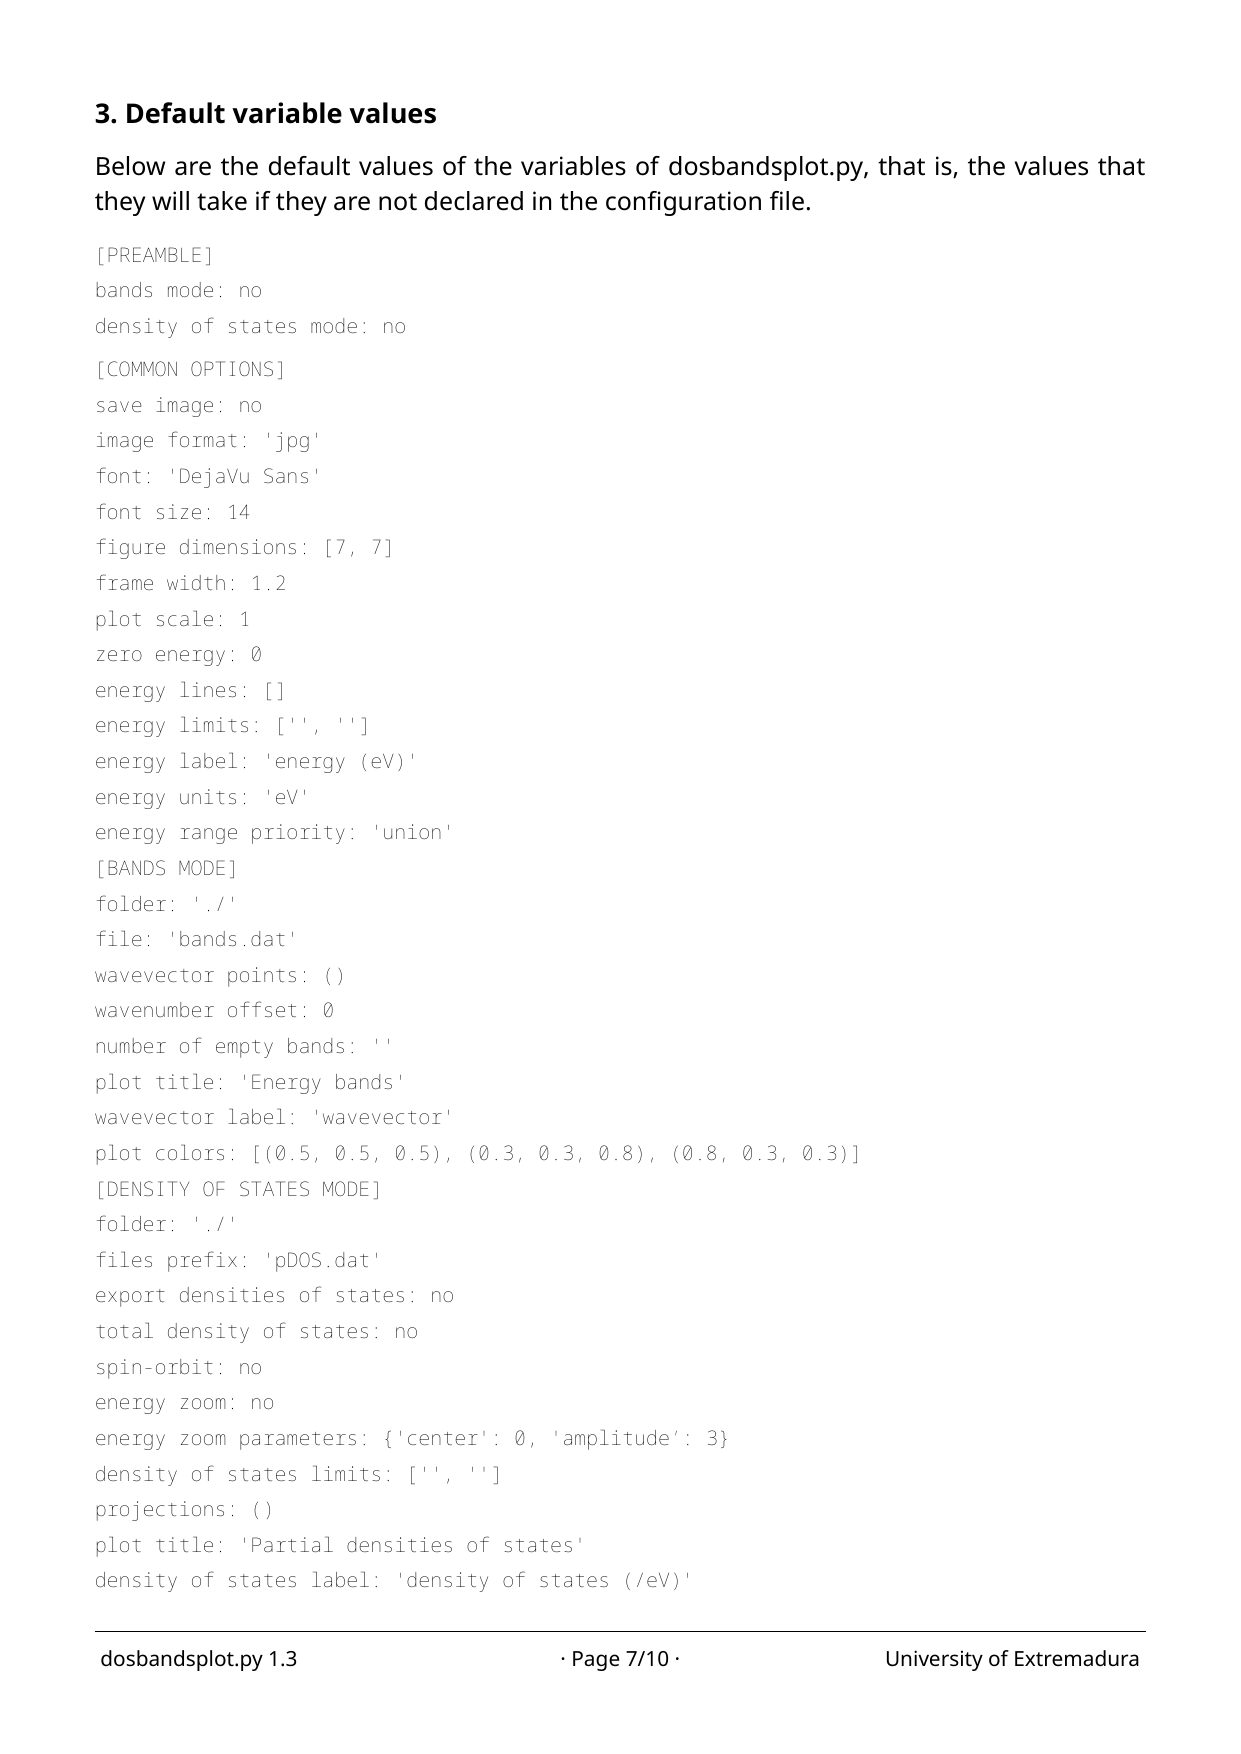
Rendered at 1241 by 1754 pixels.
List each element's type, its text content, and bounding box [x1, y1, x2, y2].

text figure dimensions: [7, 7] [94, 533, 1146, 561]
text wavevector points: () [94, 961, 1146, 988]
text density of states limits: ['', ''] [94, 1460, 1146, 1487]
subtitle 3. Default variable values [94, 94, 1146, 131]
text energy zoom: no [94, 1388, 1146, 1416]
text [PREAMBLE] [94, 241, 1146, 268]
text energy range priority: 'union' [94, 818, 1146, 846]
text energy limits: ['', ''] [94, 712, 1146, 739]
text Below are the default values of the variables of dosbandsplot.py, that is, the values that they will take if they are not declared in the configuration file. [94, 149, 1146, 217]
text files prefix: 'pDOS.dat' [94, 1246, 1146, 1273]
text plot colors: [(0.5, 0.5, 0.5), (0.3, 0.3, 0.8), (0.8, 0.3, 0.3)] [94, 1139, 1146, 1166]
text number of empty bands: '' [94, 1032, 1146, 1059]
text [BANDS MODE] [94, 854, 1146, 881]
text plot scale: 1 [94, 605, 1146, 632]
text total density of states: no [94, 1317, 1146, 1344]
text save image: no [94, 391, 1146, 418]
text image format: 'jpg' [94, 427, 1146, 454]
text font size: 14 [94, 498, 1146, 525]
text plot title: 'Energy bands' [94, 1068, 1146, 1095]
text bands mode: no [94, 276, 1146, 304]
text wavenumber offset: 0 [94, 997, 1146, 1024]
text [COMMON OPTIONS] [94, 355, 1146, 383]
text energy lines: [] [94, 676, 1146, 703]
text [DENSITY OF STATES MODE] [94, 1175, 1146, 1202]
text folder: './' [94, 890, 1146, 917]
text density of states label: 'density of states (/eV)' [94, 1567, 1146, 1594]
text density of states mode: no [94, 312, 1146, 339]
text energy label: 'energy (eV)' [94, 747, 1146, 774]
text spin-orbit: no [94, 1353, 1146, 1380]
text export densities of states: no [94, 1282, 1146, 1309]
text wavevector label: 'wavevector' [94, 1103, 1146, 1131]
text folder: './' [94, 1210, 1146, 1238]
text energy units: 'eV' [94, 783, 1146, 810]
text frame width: 1.2 [94, 569, 1146, 596]
text plot title: 'Partial densities of states' [94, 1531, 1146, 1558]
text zero energy: 0 [94, 640, 1146, 668]
text file: 'bands.dat' [94, 925, 1146, 953]
text energy zoom parameters: {'center': 0, 'amplitude’: 3} [94, 1424, 1146, 1451]
text font: 'DejaVu Sans' [94, 462, 1146, 489]
text projections: () [94, 1495, 1146, 1523]
